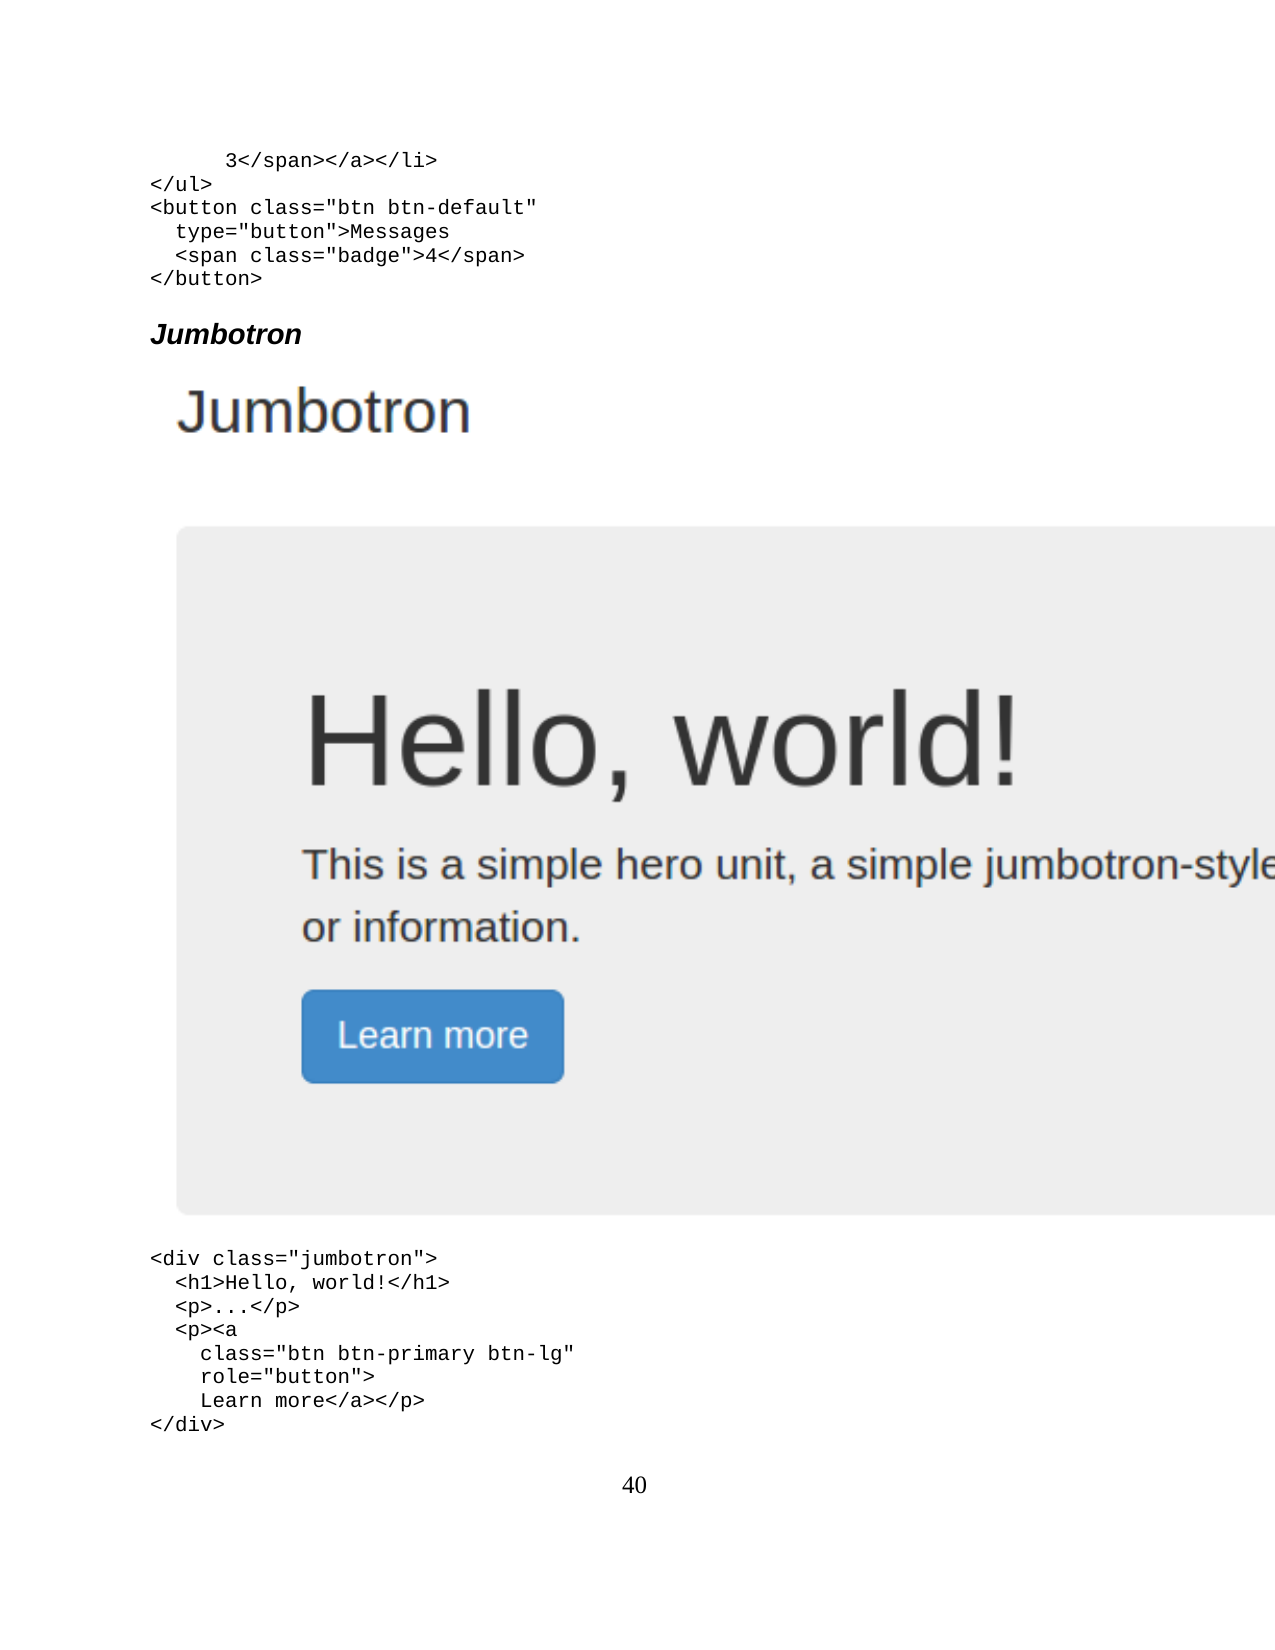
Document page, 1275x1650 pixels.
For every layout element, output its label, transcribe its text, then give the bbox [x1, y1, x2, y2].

text </div> [150, 1414, 1125, 1437]
picture [150, 362, 1275, 1249]
text </button> [150, 268, 1125, 292]
subtitle Jumbotron [150, 317, 1125, 350]
text <span class="badge">4</span> [150, 244, 1125, 268]
text <h1>Hello, world!</h1> [150, 1272, 1125, 1296]
text </ul> [150, 174, 1125, 197]
text <p><a [150, 1319, 1125, 1343]
text role="button"> [150, 1367, 1125, 1390]
text class="btn btn-primary btn-lg" [150, 1343, 1125, 1367]
text <p>...</p> [150, 1296, 1125, 1319]
text Learn more</a></p> [150, 1390, 1125, 1414]
text 3</span></a></li> [150, 150, 1125, 174]
text <button class="btn btn-default" [150, 197, 1125, 221]
text <div class="jumbotron"> [150, 1249, 1125, 1272]
text type="button">Messages [150, 221, 1125, 244]
